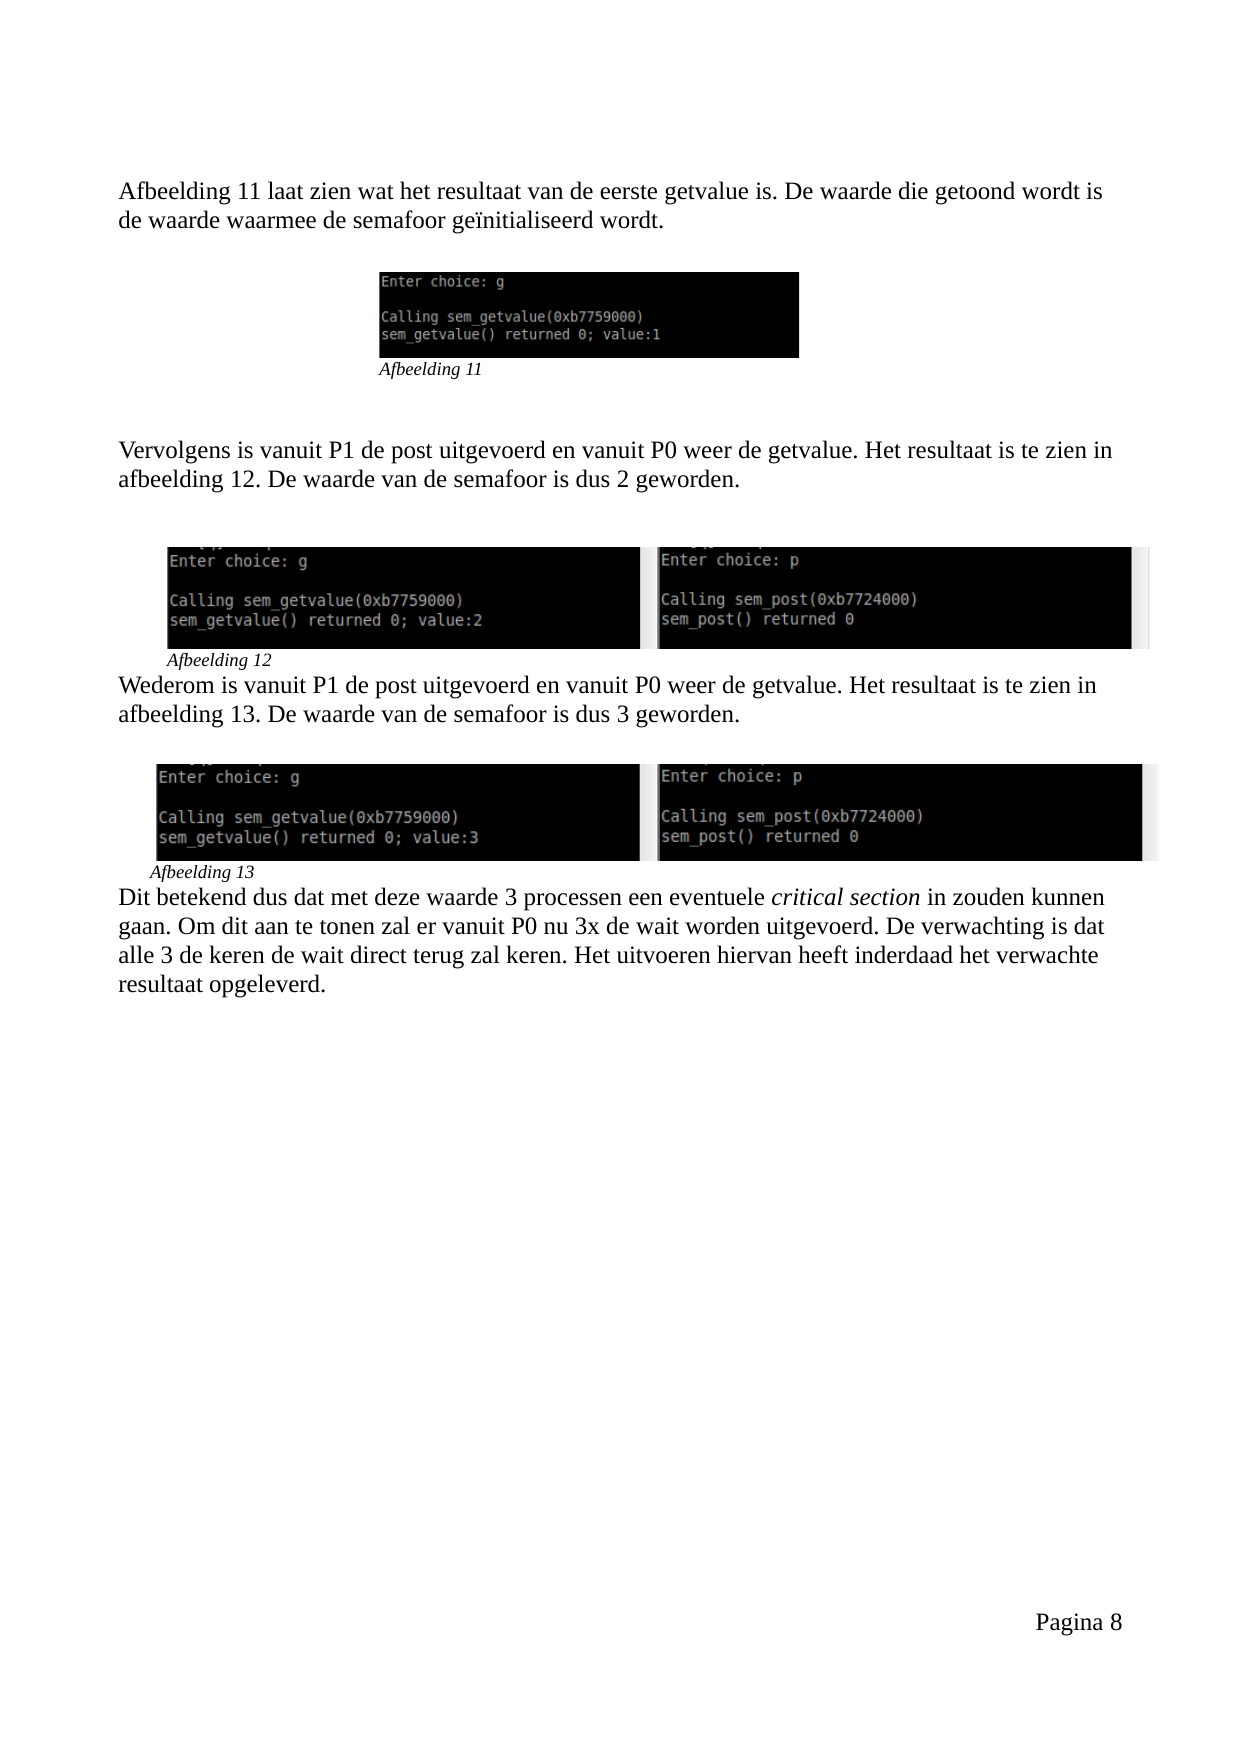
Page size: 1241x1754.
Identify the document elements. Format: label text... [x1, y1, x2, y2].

picture [166, 547, 1150, 649]
text Afbeelding 12 [167, 649, 1149, 670]
picture [156, 764, 1160, 861]
text Afbeelding 13 [150, 764, 1166, 882]
picture [379, 272, 800, 358]
text Vervolgens is vanuit P1 de post uitgevoerd en vanuit P0 weer de getvalue. Het resultaat is te zien in afbeelding 12. De waarde van de semafoor is dus 2 geworden. [118, 435, 1122, 493]
text Wederom is vanuit P1 de post uitgevoerd en vanuit P0 weer de getvalue. Het resultaat is te zien in afbeelding 13. De waarde van de semafoor is dus 3 geworden. [118, 550, 1122, 728]
text Afbeelding 11 laat zien wat het resultaat van de eerste getvalue is. De waarde die getoond wordt is de waarde waarmee de semafoor geïnitialiseerd wordt. [118, 176, 1122, 234]
text Dit betekend dus dat met deze waarde 3 processen een eventuele critical section in zouden kunnen gaan. Om dit aan te tonen zal er vanuit P0 nu 3x de wait worden uitgevoerd. De verwachting is dat alle 3 de keren de wait direct terug zal keren. Het uitvoeren hiervan heeft inderdaad het verwachte resultaat opgeleverd. [118, 756, 1122, 997]
text Afbeelding 11 [379, 358, 799, 379]
